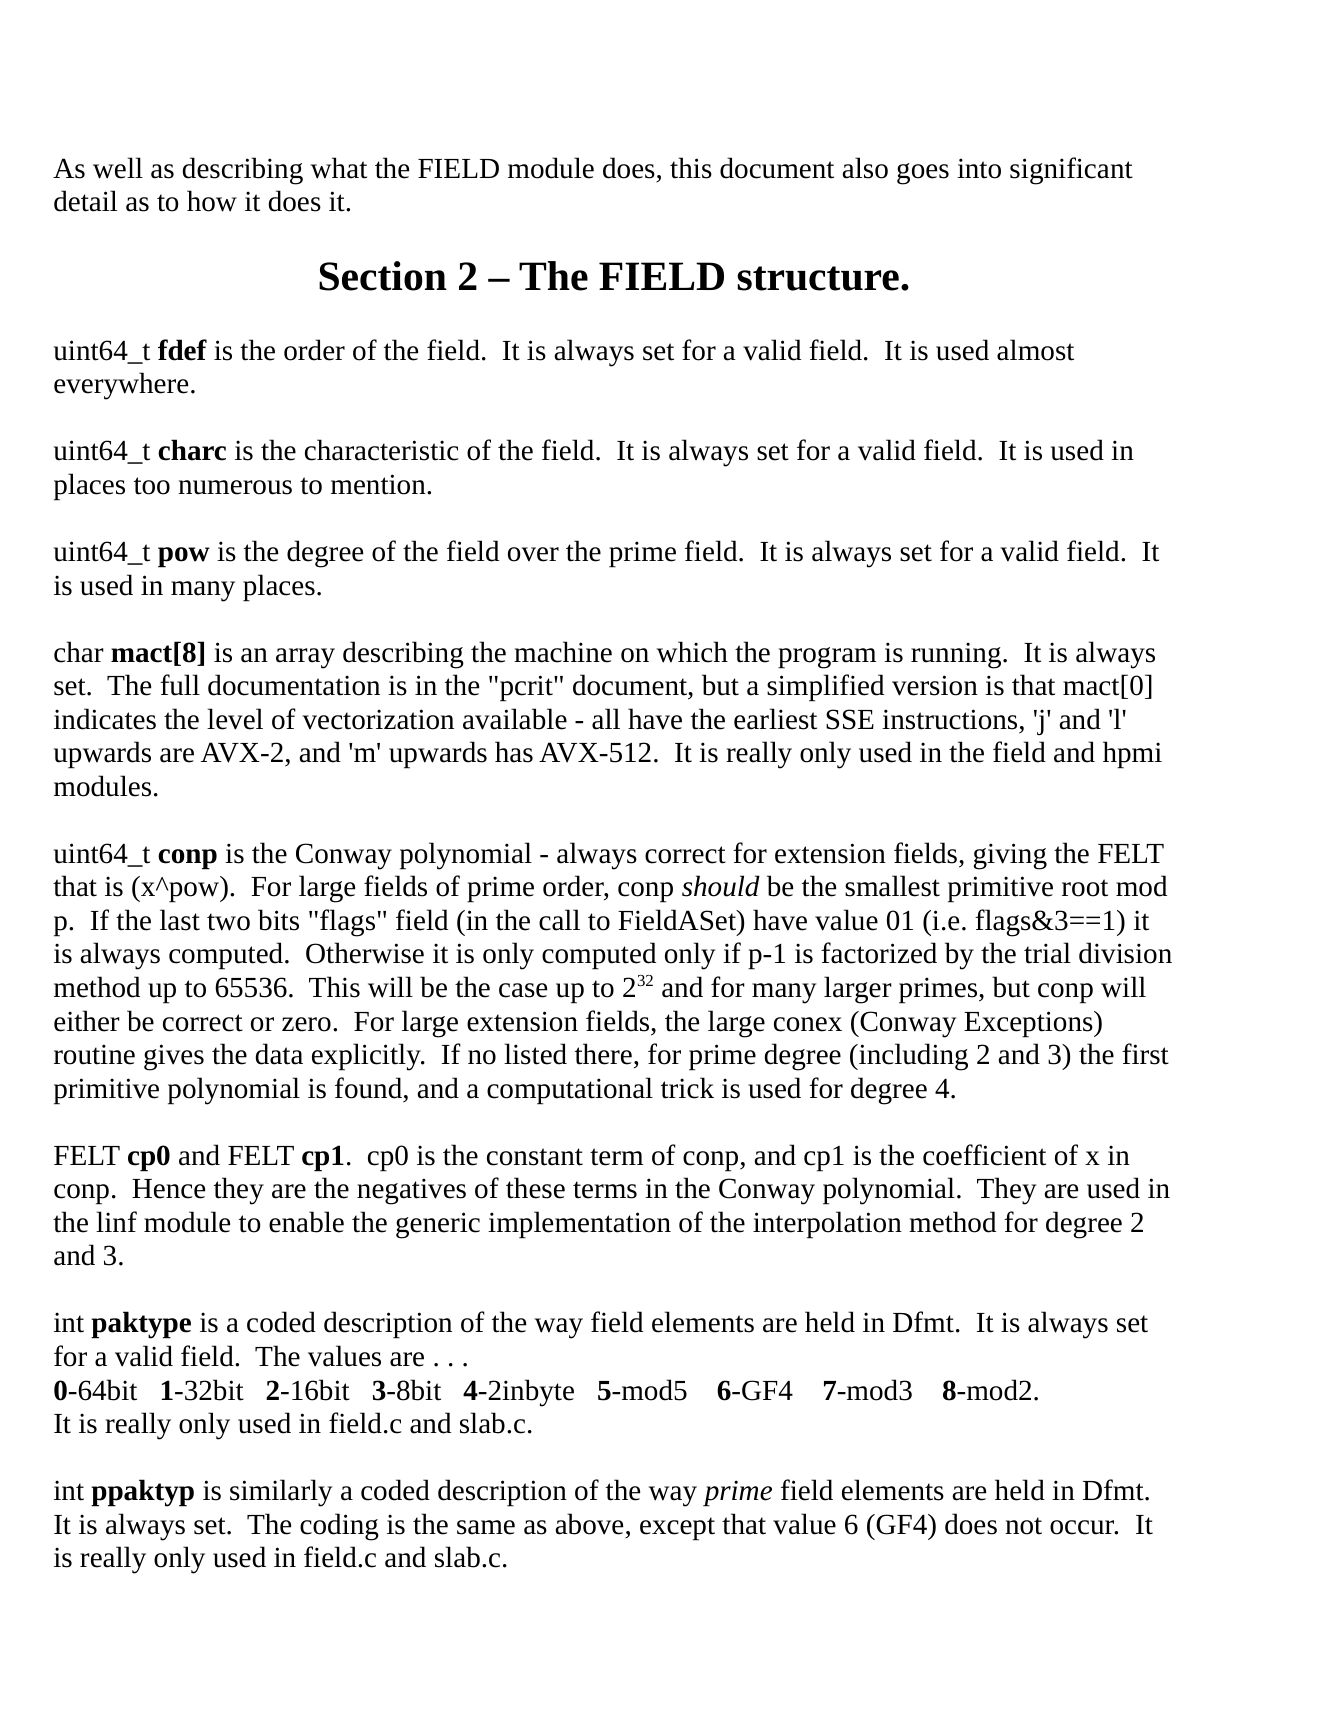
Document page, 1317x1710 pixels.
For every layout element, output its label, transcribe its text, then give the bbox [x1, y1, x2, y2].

text As well as describing what the FIELD module does, this document also goes into significant detail as to how it does it. [53, 151, 1174, 218]
text FELT cp0 and FELT cp1. cp0 is the constant term of conp, and cp1 is the coefficient of x in conp. Hence they are the negatives of these terms in the Conway polynomial. They are used in the linf module to enable the generic implementation of the interpolation method for degree 2 and 3. [53, 1138, 1174, 1272]
text int paktype is a coded description of the way field elements are held in Dfmt. It is always set for a valid field. The values are . . . [53, 1306, 1174, 1373]
text 0-64bit 1-32bit 2-16bit 3-8bit 4-2inbyte 5-mod5 6-GF4 7-mod3 8-mod2. [53, 1373, 1174, 1406]
text uint64_t charc is the characteristic of the field. It is always set for a valid field. It is used in places too numerous to mention. [53, 433, 1174, 501]
text uint64_t conp is the Conway polynomial - always correct for extension fields, giving the FELT that is (x^pow). For large fields of prime order, conp should be the smallest primitive root mod p. If the last two bits "flags" field (in the call to FieldASet) have value 01 (i.e. flags&3==1) it is always computed. Otherwise it is only computed only if p-1 is factorized by the trial division method up to 65536. This will be the case up to 232 and for many larger primes, but conp will either be correct or zero. For large extension fields, the large conex (Conway Exceptions) routine gives the data explicitly. If no listed there, for prime degree (including 2 and 3) the first primitive polynomial is found, and a computational trick is used for degree 4. [53, 836, 1174, 1104]
text Section 2 – The FIELD structure. [53, 251, 1174, 299]
text It is really only used in field.c and slab.c. [53, 1406, 1174, 1440]
text uint64_t pow is the degree of the field over the prime field. It is always set for a valid field. It is used in many places. [53, 534, 1174, 601]
text uint64_t fdef is the order of the field. It is always set for a valid field. It is used almost everywhere. [53, 333, 1174, 400]
text char mact[8] is an array describing the machine on which the program is running. It is always set. The full documentation is in the "pcrit" document, but a simplified version is that mact[0] indicates the level of vectorization available - all have the earliest SSE instructions, 'j' and 'l' upwards are AVX-2, and 'm' upwards has AVX-512. It is really only used in the field and hpmi modules. [53, 635, 1174, 802]
text int ppaktyp is similarly a coded description of the way prime field elements are held in Dfmt. It is always set. The coding is the same as above, except that value 6 (GF4) does not occur. It is really only used in field.c and slab.c. [53, 1473, 1174, 1574]
